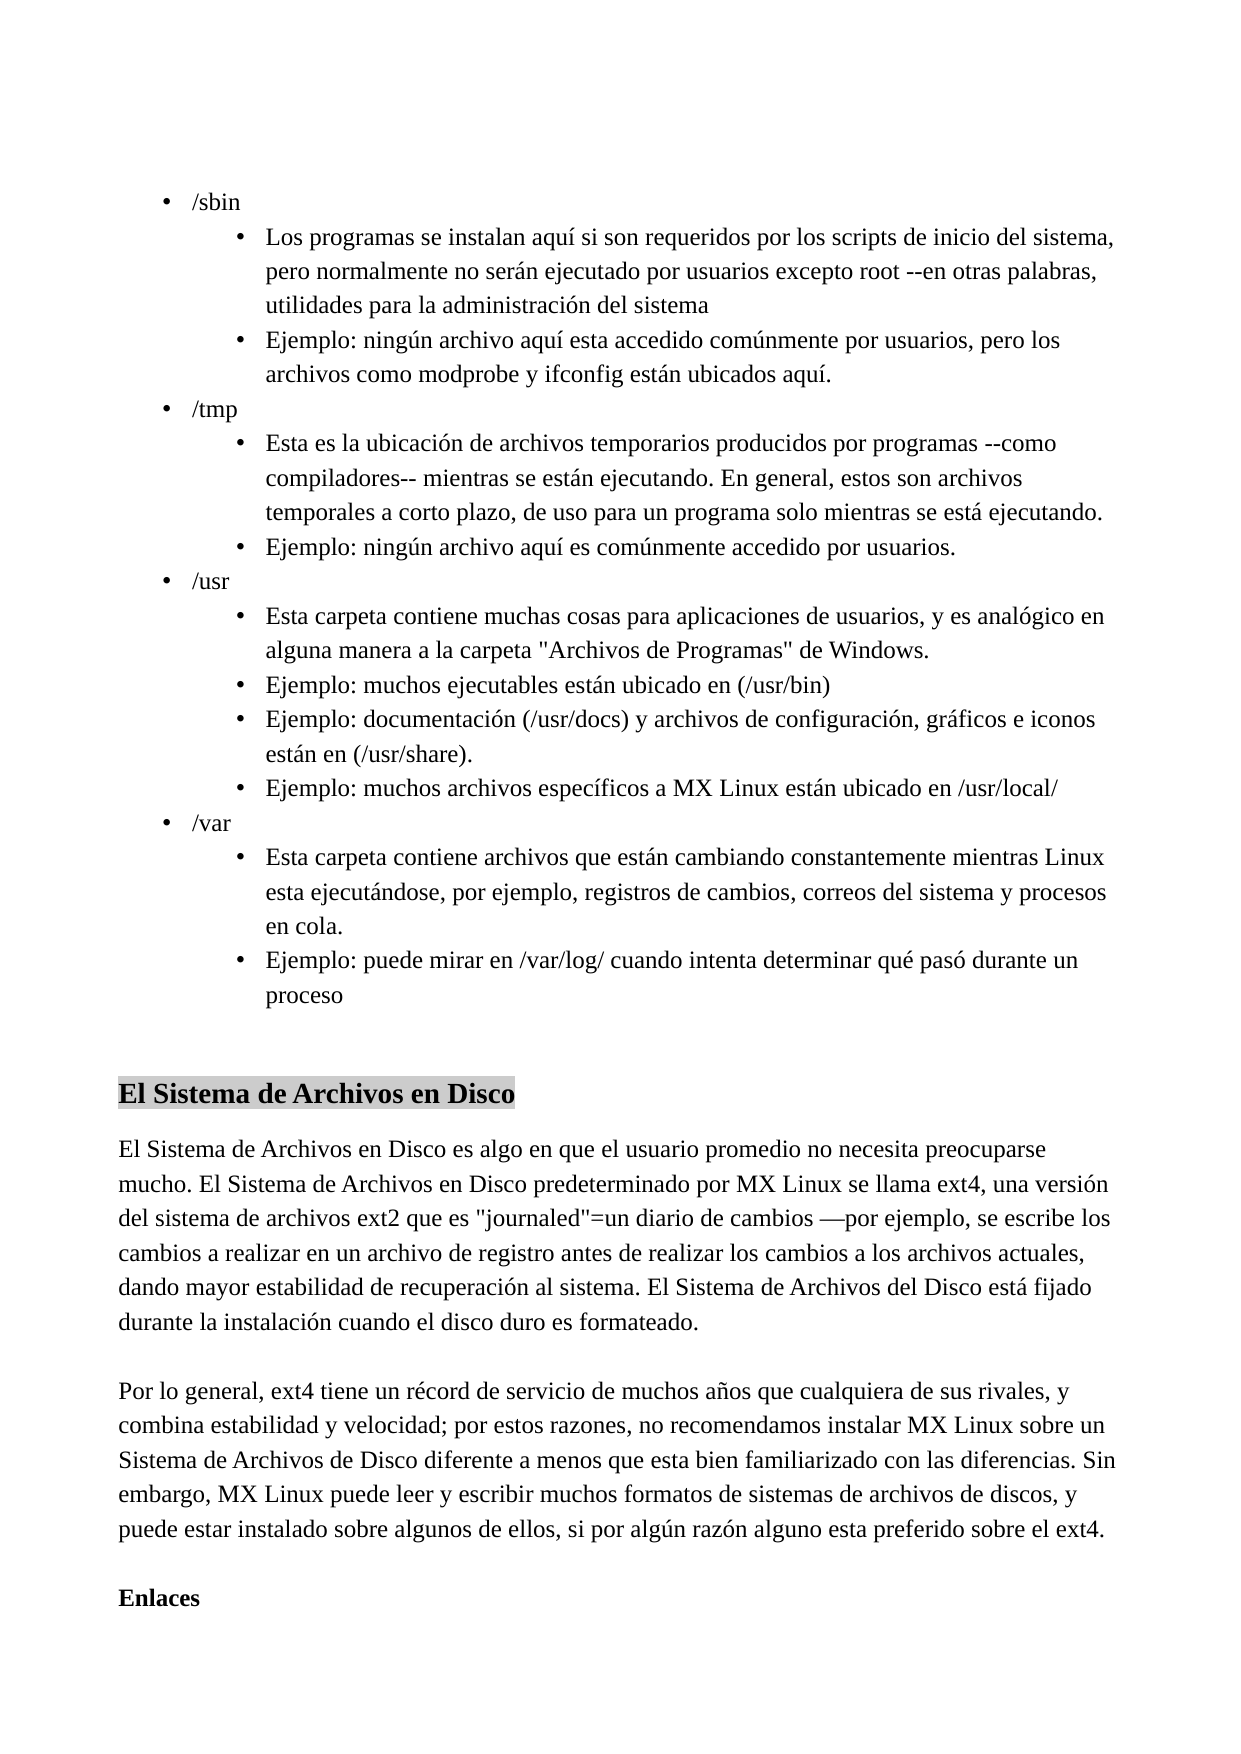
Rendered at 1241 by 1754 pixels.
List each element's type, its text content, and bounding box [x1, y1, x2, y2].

list Esta carpeta contiene archivos que están cambiando constantemente mientras Linux esta ejecutándose, por ejemplo, registros de cambios, correos del sistema y procesos en cola. [236, 842, 1122, 940]
list Ejemplo: muchos ejecutables están ubicado en (/usr/bin) [236, 670, 1122, 698]
list Ejemplo: ningún archivo aquí esta accedido comúnmente por usuarios, pero los archivos como modprobe y ifconfig están ubicados aquí. [236, 325, 1122, 388]
text Enlaces [118, 1583, 1122, 1611]
text El Sistema de Archivos en Disco es algo en que el usuario promedio no necesita preocuparse mucho. El Sistema de Archivos en Disco predeterminado por MX Linux se llama ext4, una versión del sistema de archivos ext2 que es "journaled"=un diario de cambios —por ejemplo, se escribe los cambios a realizar en un archivo de registro antes de realizar los cambios a los archivos actuales, dando mayor estabilidad de recuperación al sistema. El Sistema de Archivos del Disco está fijado durante la instalación cuando el disco duro es formateado. [118, 1134, 1122, 1336]
list /usr [162, 566, 1122, 595]
list Esta es la ubicación de archivos temporarios producidos por programas --como compiladores-- mientras se están ejecutando. En general, estos son archivos temporales a corto plazo, de uso para un programa solo mientras se está ejecutando. [236, 428, 1122, 526]
list Ejemplo: muchos archivos específicos a MX Linux están ubicado en /usr/local/ [236, 773, 1122, 802]
text Por lo general, ext4 tiene un récord de servicio de muchos años que cualquiera de sus rivales, y combina estabilidad y velocidad; por estos razones, no recomendamos instalar MX Linux sobre un Sistema de Archivos de Disco diferente a menos que esta bien familiarizado con las diferencias. Sin embargo, MX Linux puede leer y escribir muchos formatos de sistemas de archivos de discos, y puede estar instalado sobre algunos de ellos, si por algún razón alguno esta preferido sobre el ext4. [118, 1376, 1122, 1542]
list /tmp [162, 394, 1122, 423]
list Ejemplo: puede mirar en /var/log/ cuando intenta determinar qué pasó durante un proceso [236, 946, 1122, 1009]
list /sbin [162, 187, 1122, 216]
subtitle El Sistema de Archivos en Disco [515, 1076, 1122, 1109]
list Los programas se instalan aquí si son requeridos por los scripts de inicio del sistema, pero normalmente no serán ejecutado por usuarios excepto root --en otras palabras, utilidades para la administración del sistema [236, 222, 1122, 319]
list /var [162, 808, 1122, 836]
list Esta carpeta contiene muchas cosas para aplicaciones de usuarios, y es analógico en alguna manera a la carpeta "Archivos de Programas" de Windows. [236, 601, 1122, 664]
list Ejemplo: ningún archivo aquí es comúnmente accedido por usuarios. [236, 532, 1122, 561]
list Ejemplo: documentación (/usr/docs) y archivos de configuración, gráficos e iconos están en (/usr/share). [236, 704, 1122, 767]
